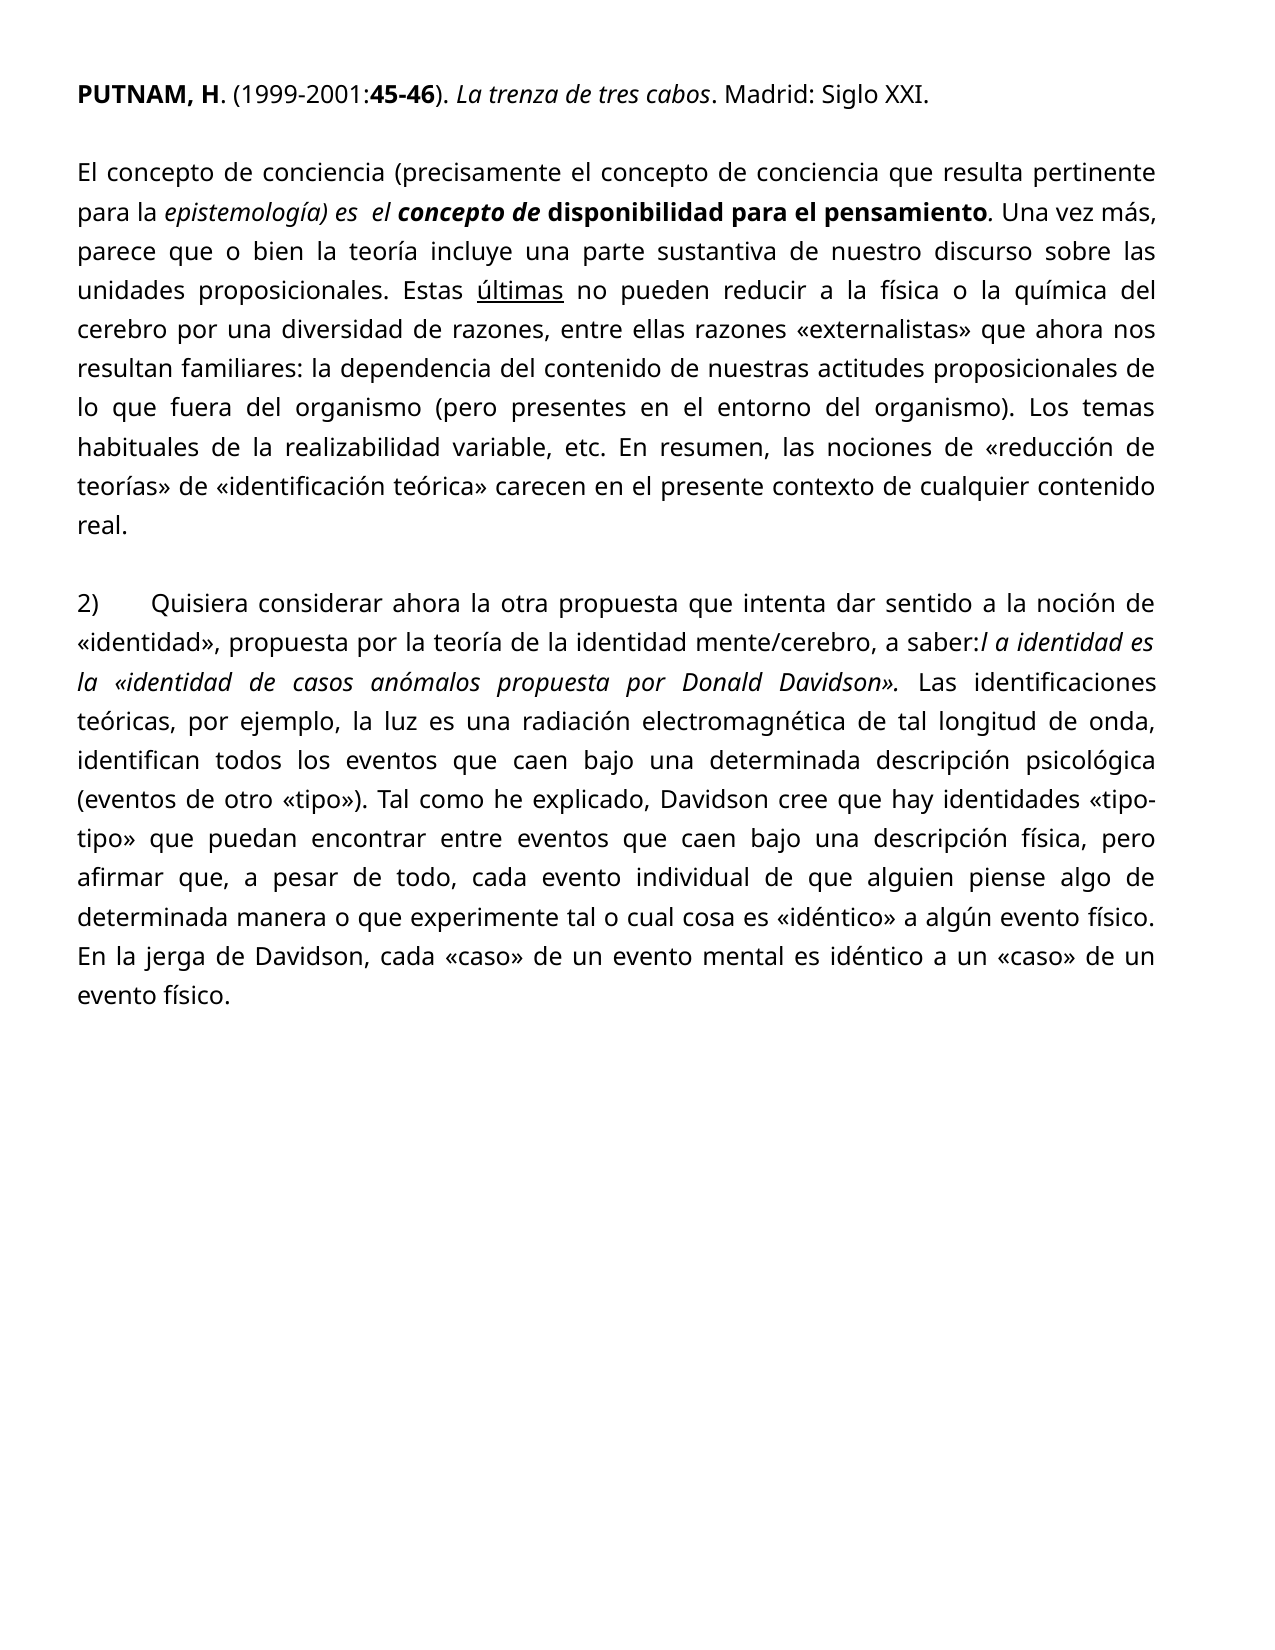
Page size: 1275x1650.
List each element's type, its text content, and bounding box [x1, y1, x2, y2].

text El concepto de conciencia (precisamente el concepto de conciencia que resulta pertinente para la epistemología) es el concepto de disponibilidad para el pensamiento. Una vez más, parece que o bien la teoría incluye una parte sustantiva de nuestro discurso sobre las unidades proposicionales. Estas últimas no pueden reducir a la física o la química del cerebro por una diversidad de razones, entre ellas razones «externalistas» que ahora nos resultan familiares: la dependencia del contenido de nuestras actitudes proposicionales de lo que fuera del organismo (pero presentes en el entorno del organismo). Los temas habituales de la realizabilidad variable, etc. En resumen, las nociones de «reducción de teorías» de «identificación teórica» carecen en el presente contexto de cualquier contenido real. [77, 155, 1157, 542]
text 2) Quisiera considerar ahora la otra propuesta que intenta dar sentido a la noción de «identidad», propuesta por la teoría de la identidad mente/cerebro, a saber:l a identidad es la «identidad de casos anómalos propuesta por Donald Davidson». Las identificaciones teóricas, por ejemplo, la luz es una radiación electromagnética de tal longitud de onda, identifican todos los eventos que caen bajo una determinada descripción psicológica (eventos de otro «tipo»). Tal como he explicado, Davidson cree que hay identidades «tipo-tipo» que puedan encontrar entre eventos que caen bajo una descripción física, pero afirmar que, a pesar de todo, cada evento individual de que alguien piense algo de determinada manera o que experimente tal o cual cosa es «idéntico» a algún evento físico. En la jerga de Davidson, cada «caso» de un evento mental es idéntico a un «caso» de un evento físico. [77, 586, 1157, 1012]
text PUTNAM, H. (1999-2001:45-46). La trenza de tres cabos. Madrid: Siglo XXI. [77, 77, 1157, 111]
